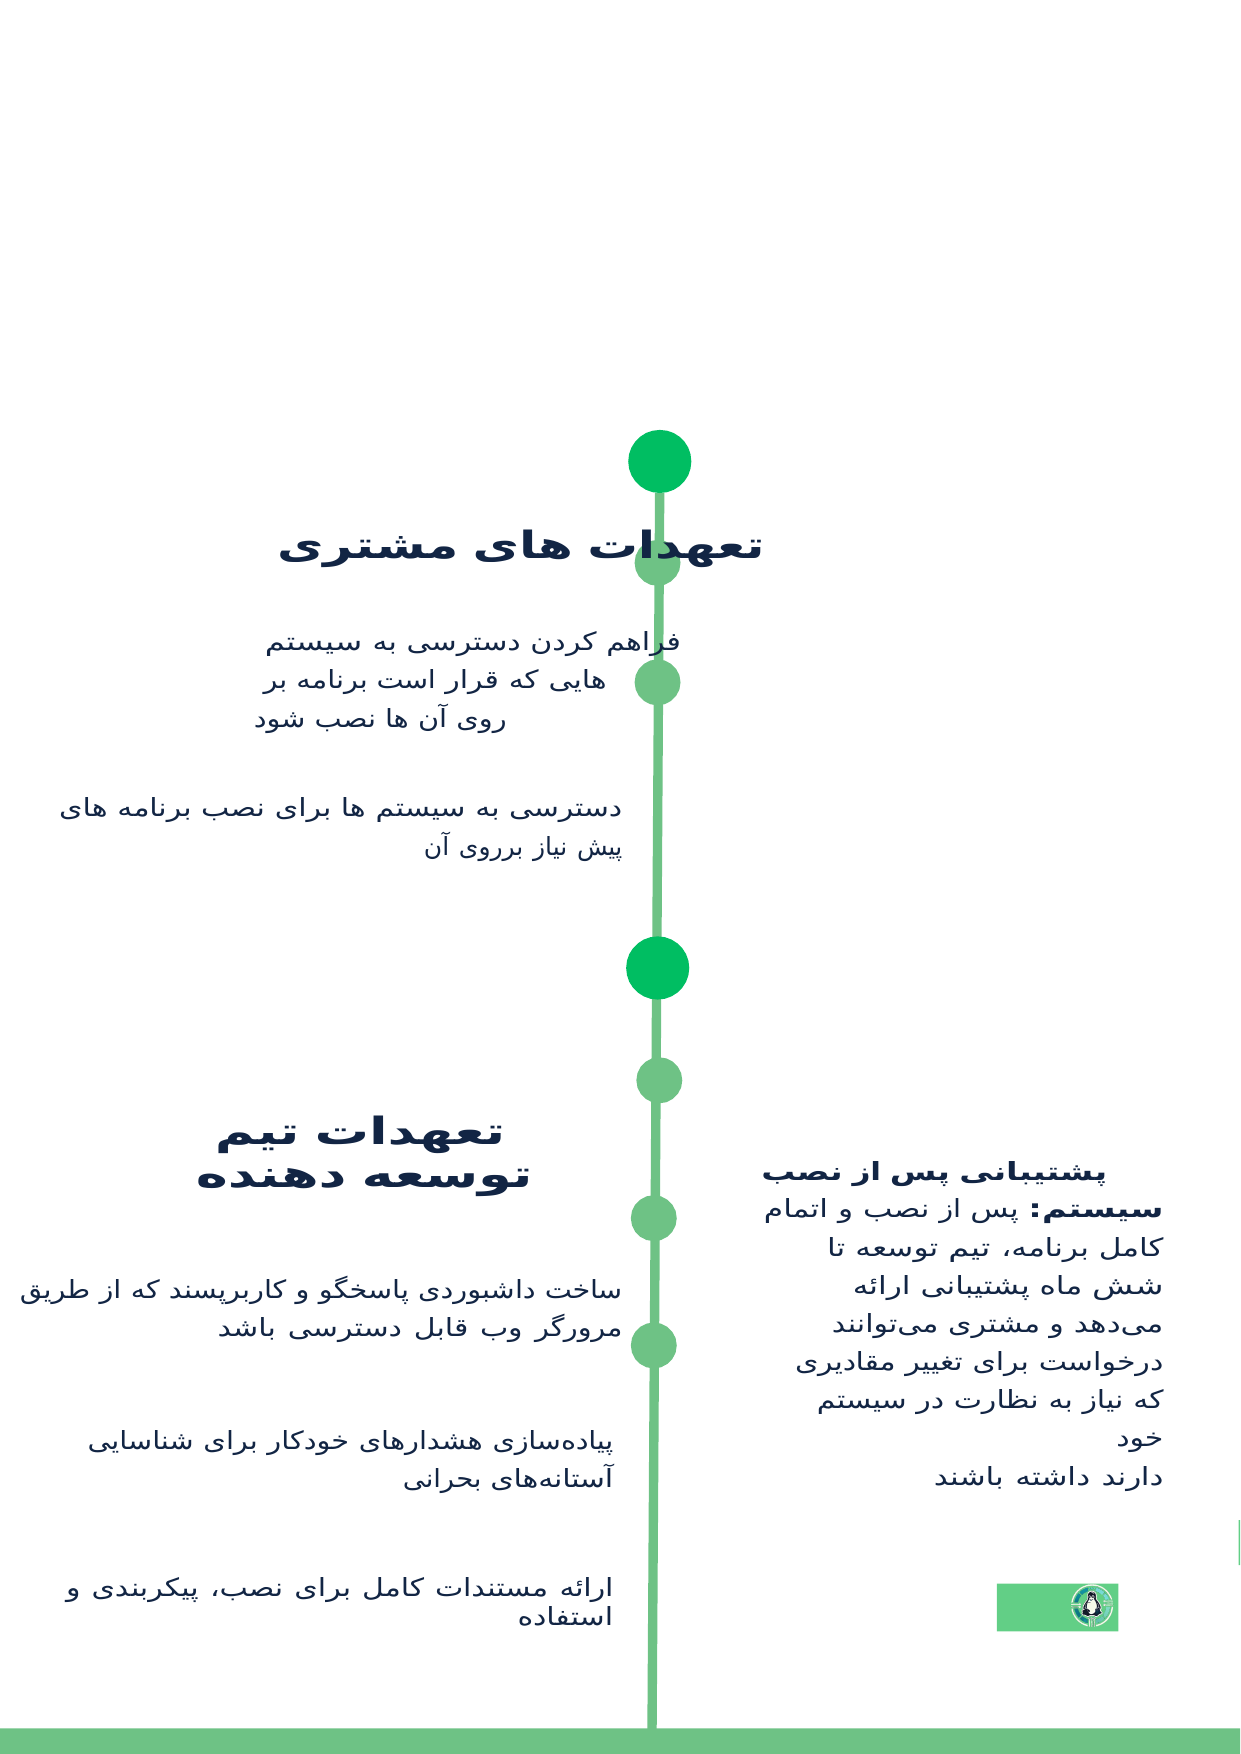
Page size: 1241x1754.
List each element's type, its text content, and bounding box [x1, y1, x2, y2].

text دارﻧﺪ داﺷﺘﻪ ﺑﺎﺷﻨﺪ [661, 1462, 1163, 1491]
text ﭘﯿﺶ ﻧﯿﺎز ﺑﺮروی آن [0, 832, 622, 861]
text ﻓﺮاﻫﻢ ﮐﺮدن دﺳﺘﺮﺳﯽ ﺑﻪ ﺳﯿﺴﺘﻢ ﻫﺎﯾﯽ ﮐﻪ ﻗﺮار اﺳﺖ ﺑﺮﻧﺎﻣﻪ ﺑﺮ روی آن ﻫﺎ ﻧﺼﺐ ﺷﻮد [254, 627, 727, 734]
picture [1059, 1572, 1117, 1630]
subtitle ﺗﻌﻬﺪات ﻫﺎی ﻣﺸﺘﺮی [277, 523, 1240, 566]
text دﺳﺘﺮﺳﯽ ﺑﻪ ﺳﯿﺴﺘﻢ ﻫﺎ ﺑﺮای ﻧﺼﺐ ﺑﺮﻧﺎﻣﻪ ﻫﺎی [0, 793, 622, 822]
text ﭘﺸﺘﯿﺒﺎﻧﯽ ﭘﺲ از ﻧﺼﺐ ﺳﯿﺴﺘﻢ: ﭘﺲ از ﻧﺼﺐ و اﺗﻤﺎم ﮐﺎﻣﻞ ﺑﺮﻧﺎﻣﻪ، ﺗﯿﻢ ﺗﻮﺳﻌﻪ ﺗﺎ ﺷﺶ ﻣﺎه ﭘﺸﺘﯿﺒﺎﻧﯽ اراﺋﻪ ﻣﯽدﻫﺪ و ﻣﺸﺘﺮی ﻣﯽﺗﻮاﻧﻨﺪ درﺧﻮاﺳﺖ ﺑﺮای ﺗﻐﯿﯿﺮ ﻣﻘﺎدﯾﺮی ﮐﻪ ﻧﯿﺎز ﺑﻪ ﻧﻈﺎرت در ﺳﯿﺴﺘﻢ ﺧﻮد [760, 1157, 1163, 1452]
subtitle ﺗﻌﻬﺪات ﺗﯿﻢ ﺗﻮﺳﻌﻪ دﻫﻨﺪه [196, 1109, 626, 1196]
text آﺳﺘﺎﻧﻪﻫﺎی ﺑﺤﺮاﻧﯽ [0, 1464, 613, 1493]
text ﭘﯿﺎدهﺳﺎزی ﻫﺸﺪارﻫﺎی ﺧﻮدﮐﺎر ﺑﺮای ﺷﻨﺎﺳﺎﯾﯽ [0, 1426, 613, 1455]
text اراﺋﻪ ﻣﺴﺘﻨﺪات ﮐﺎﻣﻞ ﺑﺮای ﻧﺼﺐ، ﭘﯿﮑﺮﺑﻨﺪی و اﺳﺘﻔﺎده [0, 1573, 613, 1631]
text ﻣﺮورﮔﺮ وب ﻗﺎﺑﻞ دﺳﺘﺮﺳﯽ ﺑﺎﺷﺪ [0, 1313, 622, 1342]
text ﺳﺎﺧﺖ داﺷﺒﻮردی ﭘﺎﺳﺨﮕﻮ و ﮐﺎرﺑﺮﭘﺴﻨﺪ ﮐﻪ از ﻃﺮﯾﻖ [0, 1275, 622, 1304]
text ﺟﺰﺋﯿﺎت و ﺗﻌﻬﺪات [653, 188, 1240, 357]
